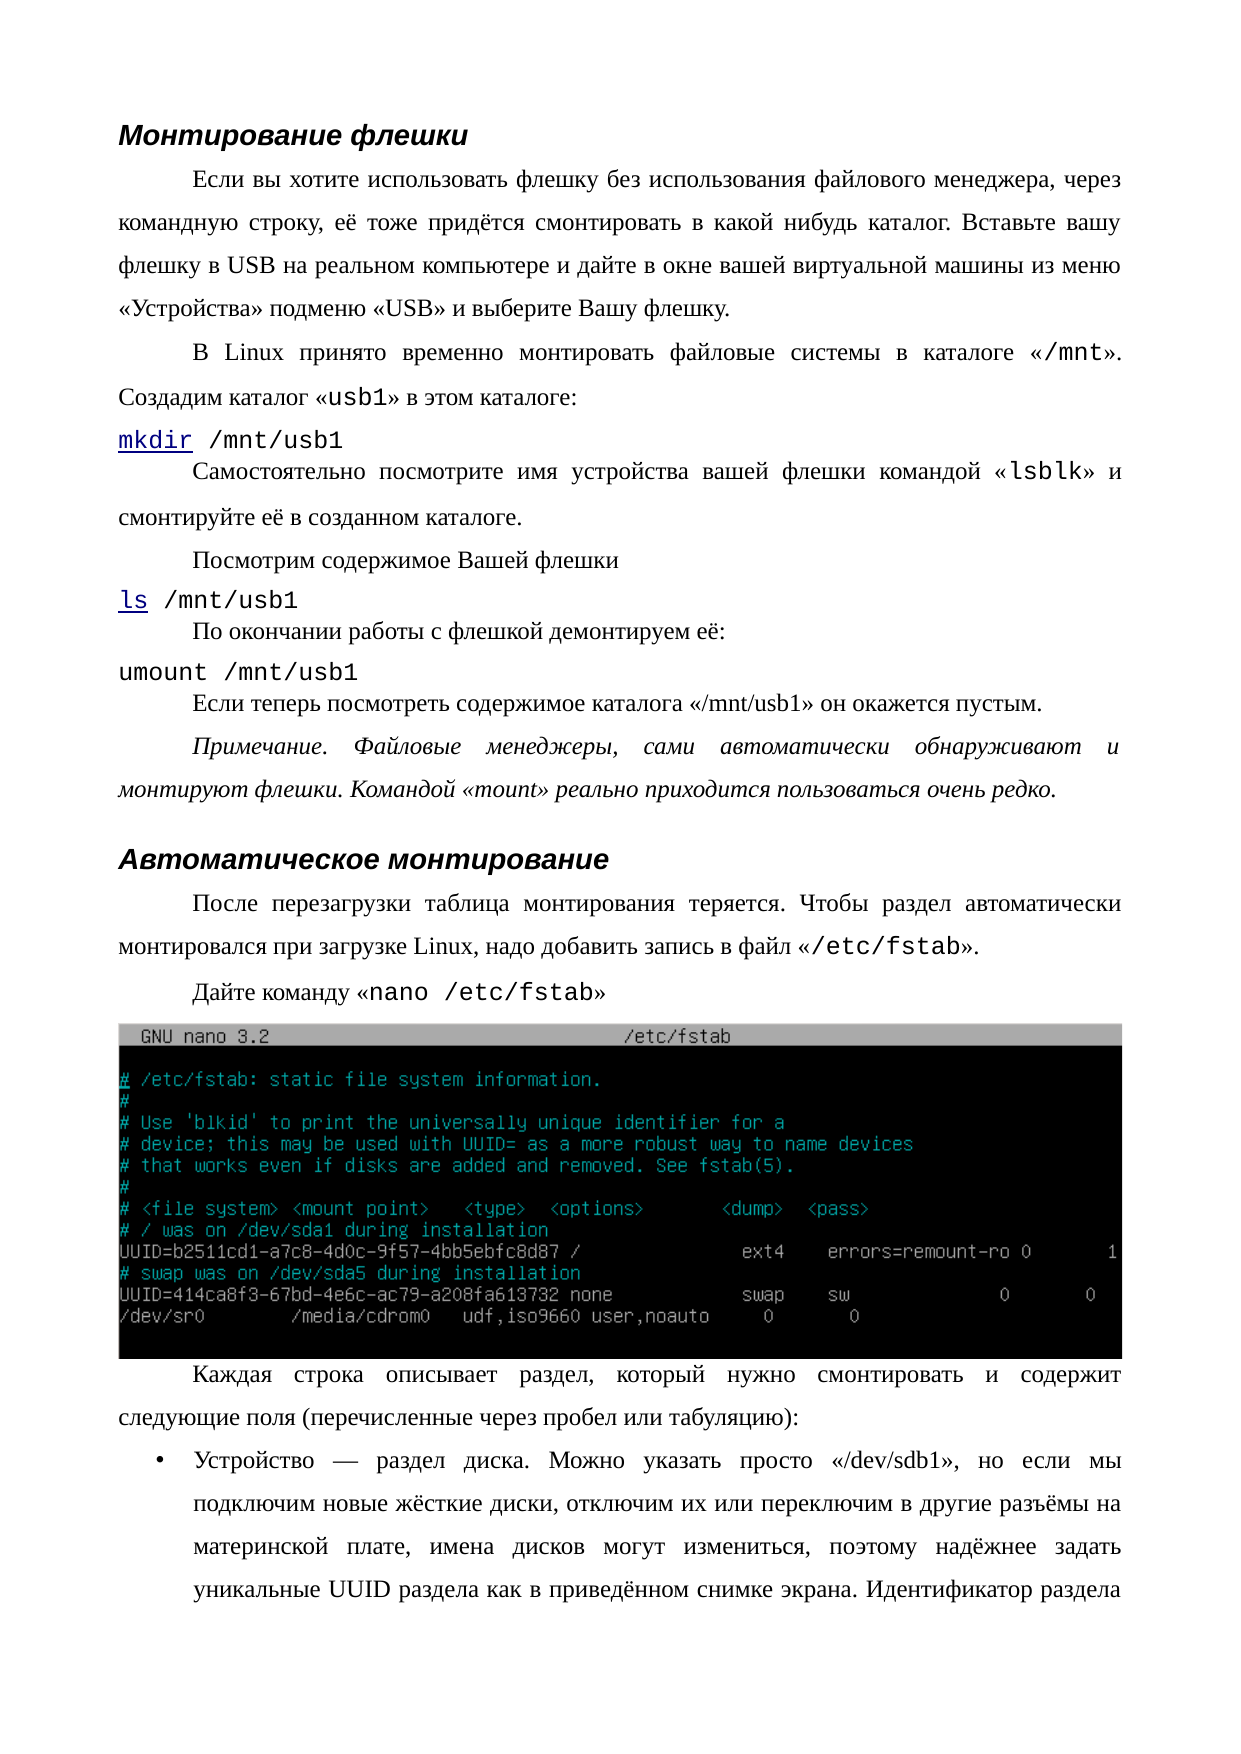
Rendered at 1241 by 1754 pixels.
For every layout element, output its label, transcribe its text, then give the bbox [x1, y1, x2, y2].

text mkdir /mnt/usb1 [118, 428, 1122, 456]
text Посмотрим содержимое Вашей флешки [118, 545, 1122, 573]
list Устройство — раздел диска. Можно указать просто «/dev/sdb1», но если мы подключим новые жёсткие диски, отключим их или переключим в другие разъёмы на материнской плате, имена дисков могут измениться, поэтому надёжнее задать уникальные UUID раздела как в приведённом снимке экрана. Идентификатор раздела [156, 1445, 1122, 1603]
text Если теперь посмотреть содержимое каталога «/mnt/usb1» он окажется пустым. [118, 688, 1122, 716]
text umount /mnt/usb1 [118, 659, 1122, 688]
text Примечание. Файловые менеджеры, сами автоматически обнаруживают и монтируют флешки. Командой «mount» реально приходится пользоваться очень редко. [118, 731, 1122, 803]
picture [118, 1023, 1123, 1359]
text Дайте команду «nano /etc/fstab» [118, 977, 1122, 1008]
text Если вы хотите использовать флешку без использования файлового менеджера, через командную строку, её тоже придётся смонтировать в какой нибудь каталог. Вставьте вашу флешку в USB на реальном компьютере и дайте в окне вашей виртуальной машины из меню «Устройства» подменю «USB» и выберите Вашу флешку. [118, 164, 1122, 322]
text Самостоятельно посмотрите имя устройства вашей флешки командой «lsblk» и смонтируйте её в созданном каталоге. [118, 456, 1122, 530]
text В Linux принято временно монтировать файловые системы в каталоге «/mnt». Создадим каталог «usb1» в этом каталоге: [118, 337, 1122, 413]
text По окончании работы с флешкой демонтируем её: [118, 616, 1122, 645]
subtitle Монтирование флешки [118, 118, 1122, 152]
text ls /mnt/usb1 [118, 588, 1122, 616]
text Каждая строка описывает раздел, который нужно cмонтировать и содержит следующие поля (перечисленные через пробел или табуляцию): [118, 1359, 1122, 1431]
text После перезагрузки таблица монтирования теряется. Чтобы раздел автоматически монтировался при загрузке Linux, надо добавить запись в файл «/etc/fstab». [118, 888, 1122, 962]
subtitle Автоматическое монтирование [118, 842, 1122, 876]
